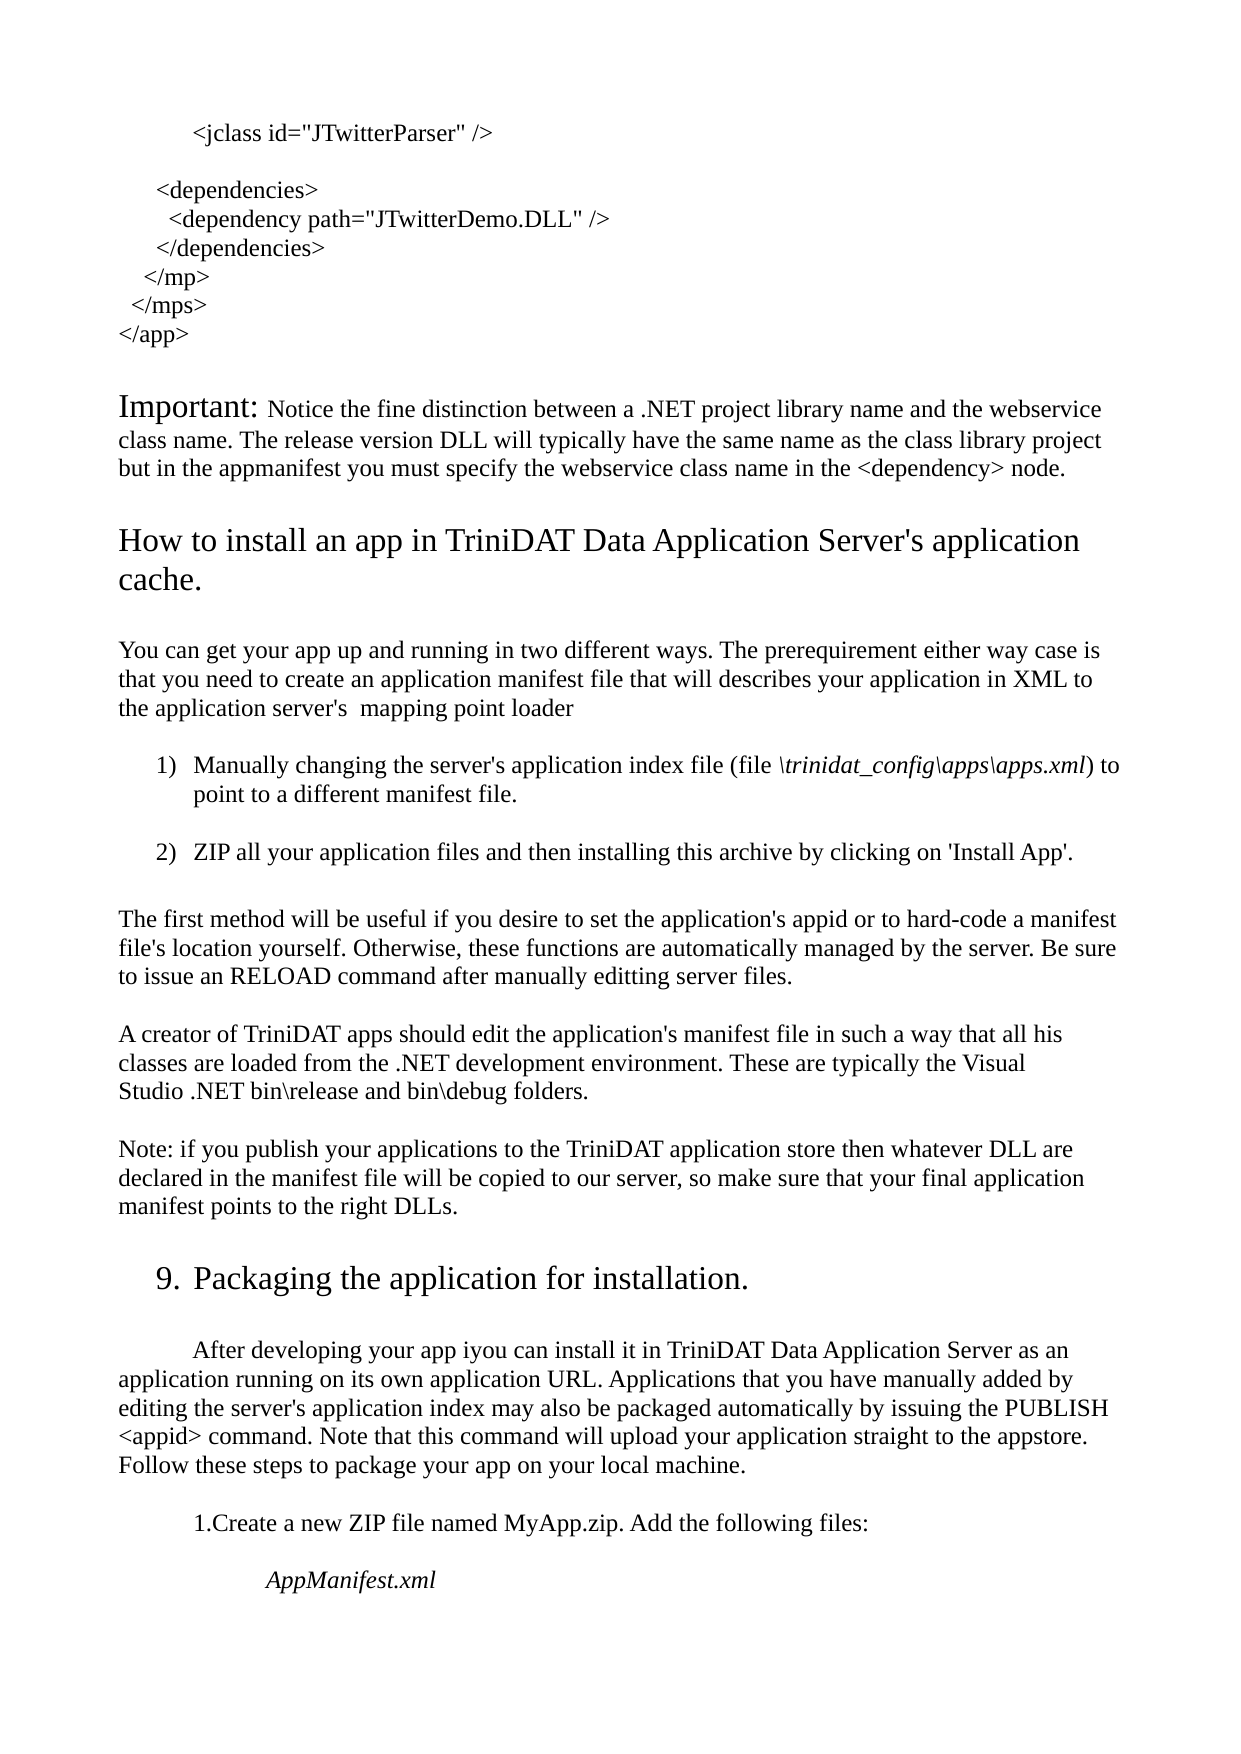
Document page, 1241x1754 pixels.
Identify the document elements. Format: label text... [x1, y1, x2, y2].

text Note: if you publish your applications to the TriniDAT application store then whatever DLL are declared in the manifest file will be copied to our server, so make sure that your final application manifest points to the right DLLs. [118, 1134, 1122, 1220]
text </dependencies> [118, 233, 1122, 262]
text How to install an app in TriniDAT Data Application Server's application cache. [118, 521, 1122, 597]
text <dependency path="JTwitterDemo.DLL" /> [118, 204, 1122, 233]
text <dependencies> [118, 176, 1122, 204]
text After developing your app iyou can install it in TriniDAT Data Application Server as an application running on its own application URL. Applications that you have manually added by editing the server's application index may also be packaged automatically by issuing the PUBLISH <appid> command. Note that this command will upload your application straight to the appstore. Follow these steps to package your app on your local machine. [118, 1335, 1122, 1479]
list ZIP all your application files and then installing this archive by clicking on 'Install App'. [156, 837, 1122, 866]
text </mp> [118, 262, 1122, 291]
list Packaging the application for installation. [156, 1258, 1122, 1297]
text <jclass id="JTwitterParser" /> [118, 118, 1122, 147]
text AppManifest.xml [118, 1565, 1122, 1594]
list 1.Create a new ZIP file named MyApp.zip. Add the following files: [156, 1508, 1122, 1536]
text Important: Notice the fine distinction between a .NET project library name and the webservice class name. The release version DLL will typically have the same name as the class library project but in the appmanifest you must specify the webservice class name in the <dependency> node. [118, 386, 1122, 482]
list Manually changing the server's application index file (file \trinidat_config\apps\apps.xml) to point to a different manifest file. [156, 751, 1122, 808]
text </mps> [118, 291, 1122, 319]
text You can get your app up and running in two different ways. The prerequirement either way case is that you need to create an application manifest file that will describes your application in XML to the application server's mapping point loader [118, 636, 1122, 722]
text </app> [118, 319, 1122, 348]
text A creator of TriniDAT apps should edit the application's manifest file in such a way that all his classes are loaded from the .NET development environment. These are typically the Visual Studio .NET bin\release and bin\debug folders. [118, 1019, 1122, 1105]
text The first method will be useful if you desire to set the application's appid or to hard-code a manifest file's location yourself. Otherwise, these functions are automatically managed by the server. Be sure to issue an RELOAD command after manually editting server files. [118, 904, 1122, 990]
